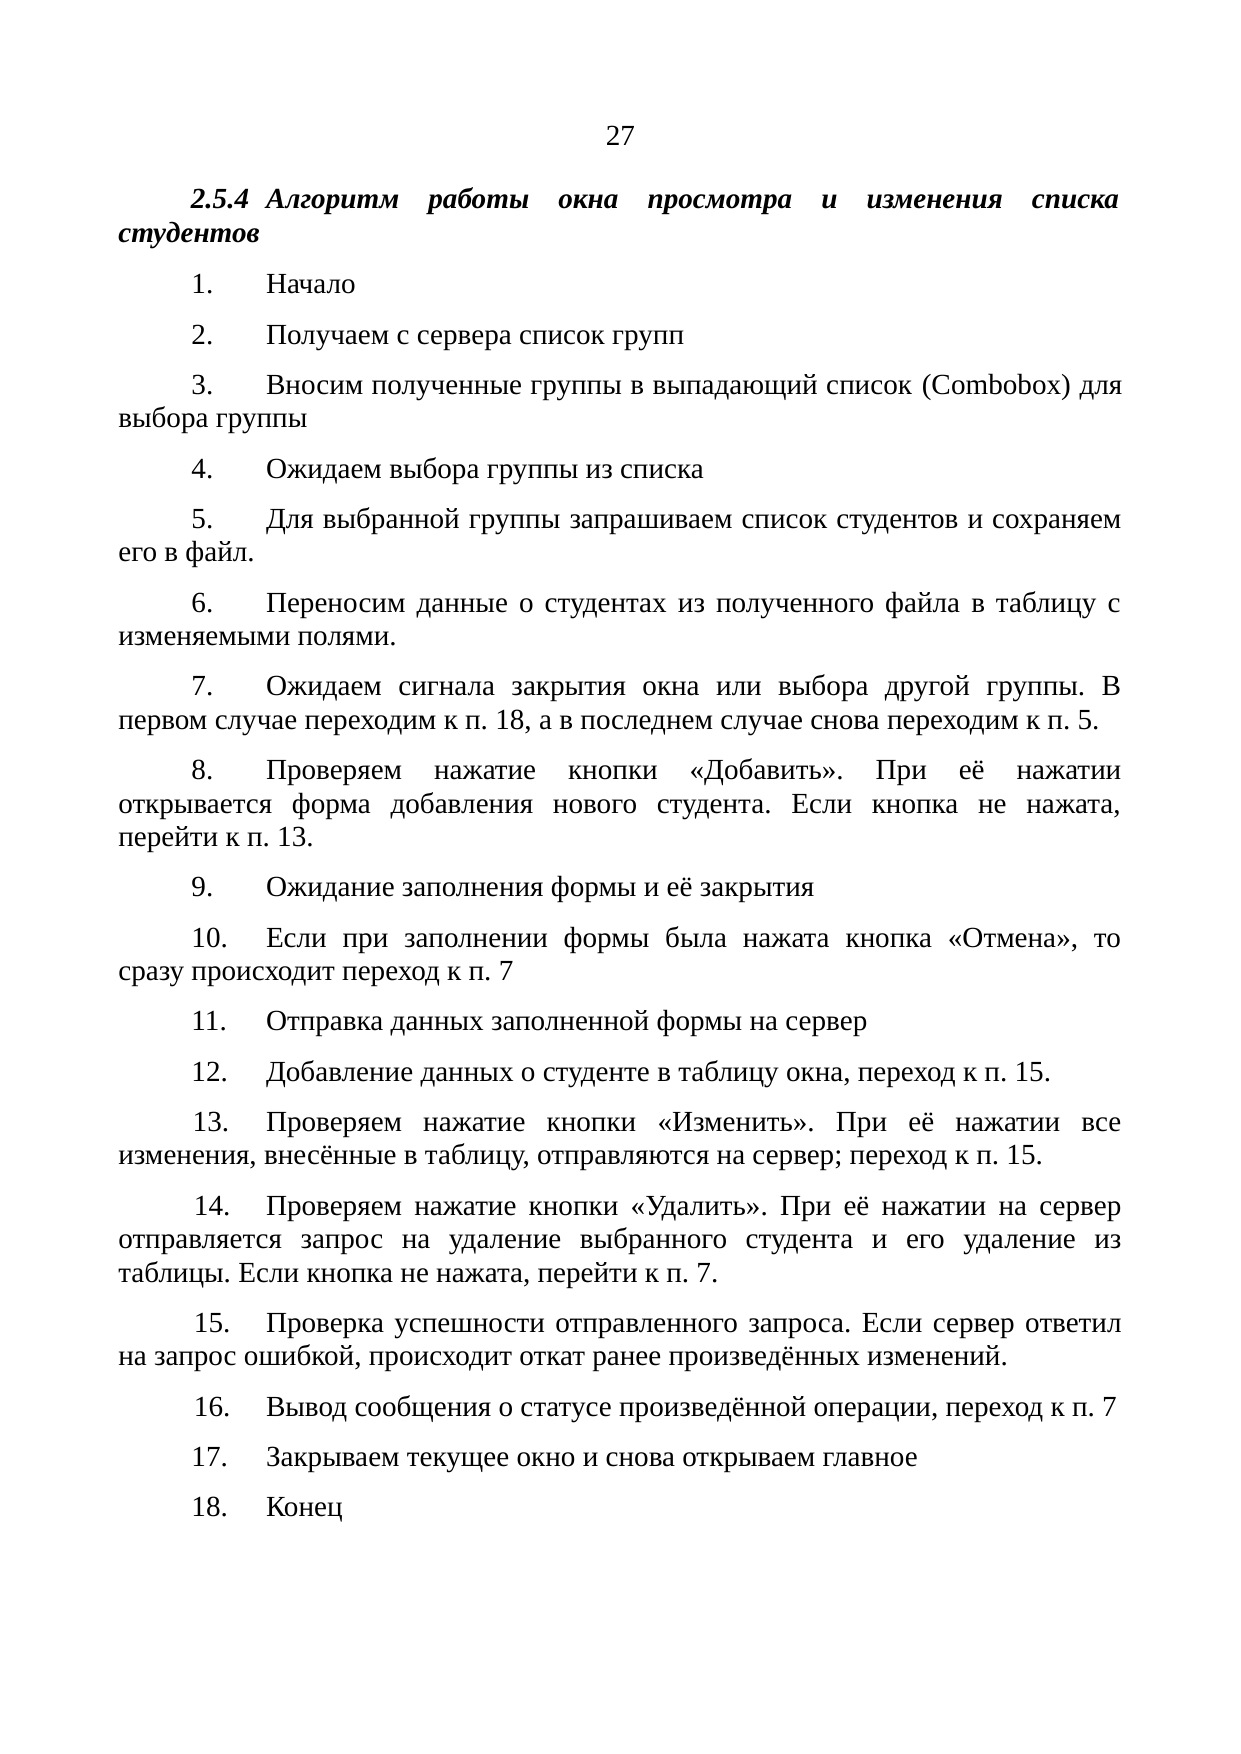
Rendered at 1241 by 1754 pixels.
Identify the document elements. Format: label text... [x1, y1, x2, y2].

list Получаем с сервера список групп [118, 317, 1122, 350]
list Если при заполнении формы была нажата кнопка «Отмена», то сразу происходит переход к п. 7 [118, 920, 1122, 987]
list Начало [118, 267, 1122, 300]
list Проверяем нажатие кнопки «Удалить». При её нажатии на сервер отправляется запрос на удаление выбранного студента и его удаление из таблицы. Если кнопка не нажата, перейти к п. 7. [118, 1188, 1122, 1288]
list Проверяем нажатие кнопки «Изменить». При её нажатии все изменения, внесённые в таблицу, отправляются на сервер; переход к п. 15. [118, 1104, 1122, 1171]
list Переносим данные о студентах из полученного файла в таблицу с изменяемыми полями. [118, 585, 1122, 652]
list Отправка данных заполненной формы на сервер [118, 1003, 1122, 1037]
subtitle Алгоритм работы окна просмотра и изменения списка студентов [118, 181, 1122, 248]
list Закрываем текущее окно и снова открываем главное [118, 1439, 1122, 1472]
list Ожидаем выбора группы из списка [118, 451, 1122, 484]
list Проверка успешности отправленного запроса. Если сервер ответил на запрос ошибкой, происходит откат ранее произведённых изменений. [118, 1305, 1122, 1372]
list Вносим полученные группы в выпадающий список (Combobox) для выбора группы [118, 367, 1122, 434]
list Проверяем нажатие кнопки «Добавить». При её нажатии открывается форма добавления нового студента. Если кнопка не нажата, перейти к п. 13. [118, 752, 1122, 853]
list Для выбранной группы запрашиваем список студентов и сохраняем его в файл. [118, 501, 1122, 568]
list Вывод сообщения о статусе произведённой операции, переход к п. 7 [118, 1389, 1122, 1422]
list Добавление данных о студенте в таблицу окна, переход к п. 15. [118, 1054, 1122, 1087]
list Конец [118, 1489, 1122, 1523]
list Ожидание заполнения формы и её закрытия [118, 869, 1122, 903]
list Ожидаем сигнала закрытия окна или выбора другой группы. В первом случае переходим к п. 18, а в последнем случае снова переходим к п. 5. [118, 668, 1122, 736]
